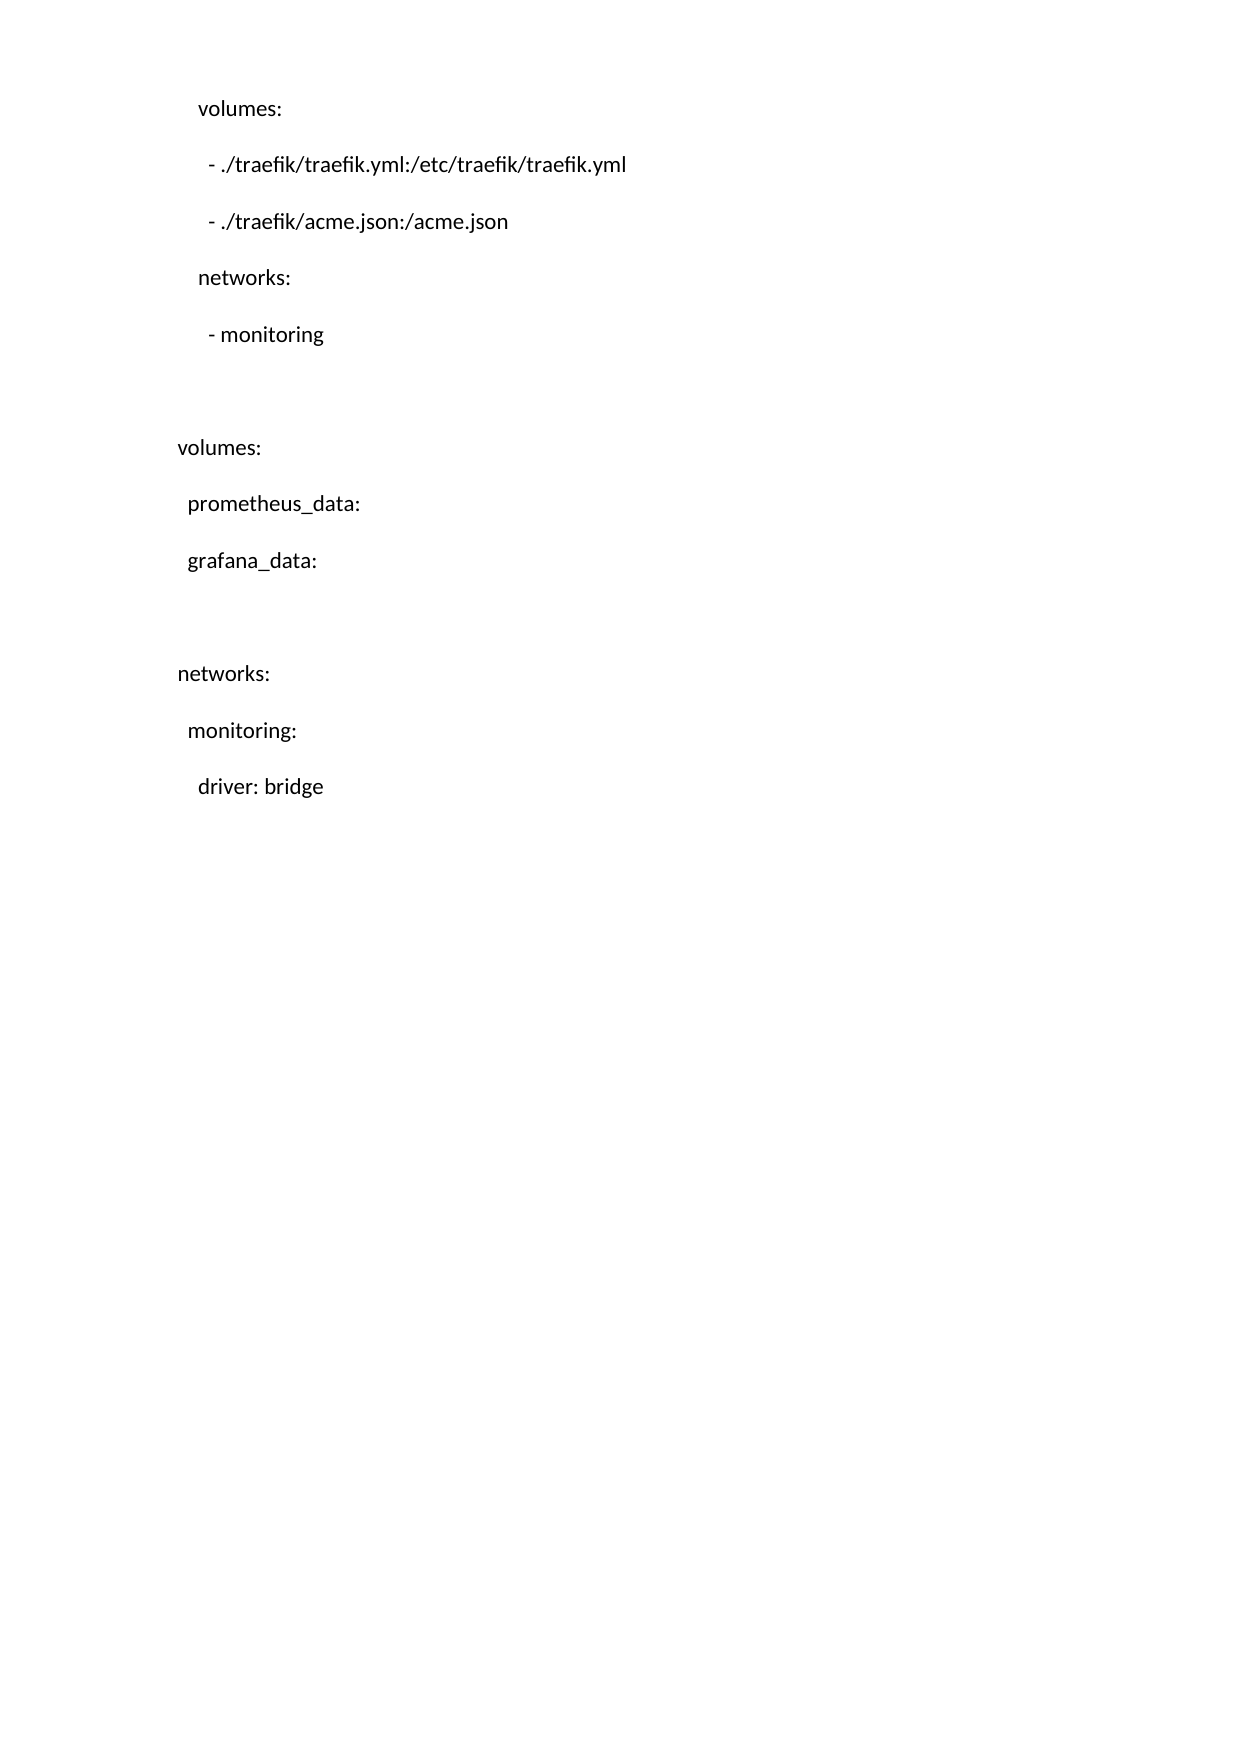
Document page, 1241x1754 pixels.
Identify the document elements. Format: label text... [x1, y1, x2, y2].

text grafana_data: [177, 546, 1152, 574]
text volumes: [177, 94, 1152, 122]
text networks: [177, 263, 1152, 291]
text volumes: [177, 433, 1152, 461]
text - ./traefik/traefik.yml:/etc/traefik/traefik.yml [177, 150, 1152, 178]
text driver: bridge [177, 772, 1152, 800]
text - ./traefik/acme.json:/acme.json [177, 207, 1152, 235]
text networks: [177, 659, 1152, 687]
text monitoring: [177, 716, 1152, 744]
text prometheus_data: [177, 489, 1152, 518]
text - monitoring [177, 320, 1152, 348]
